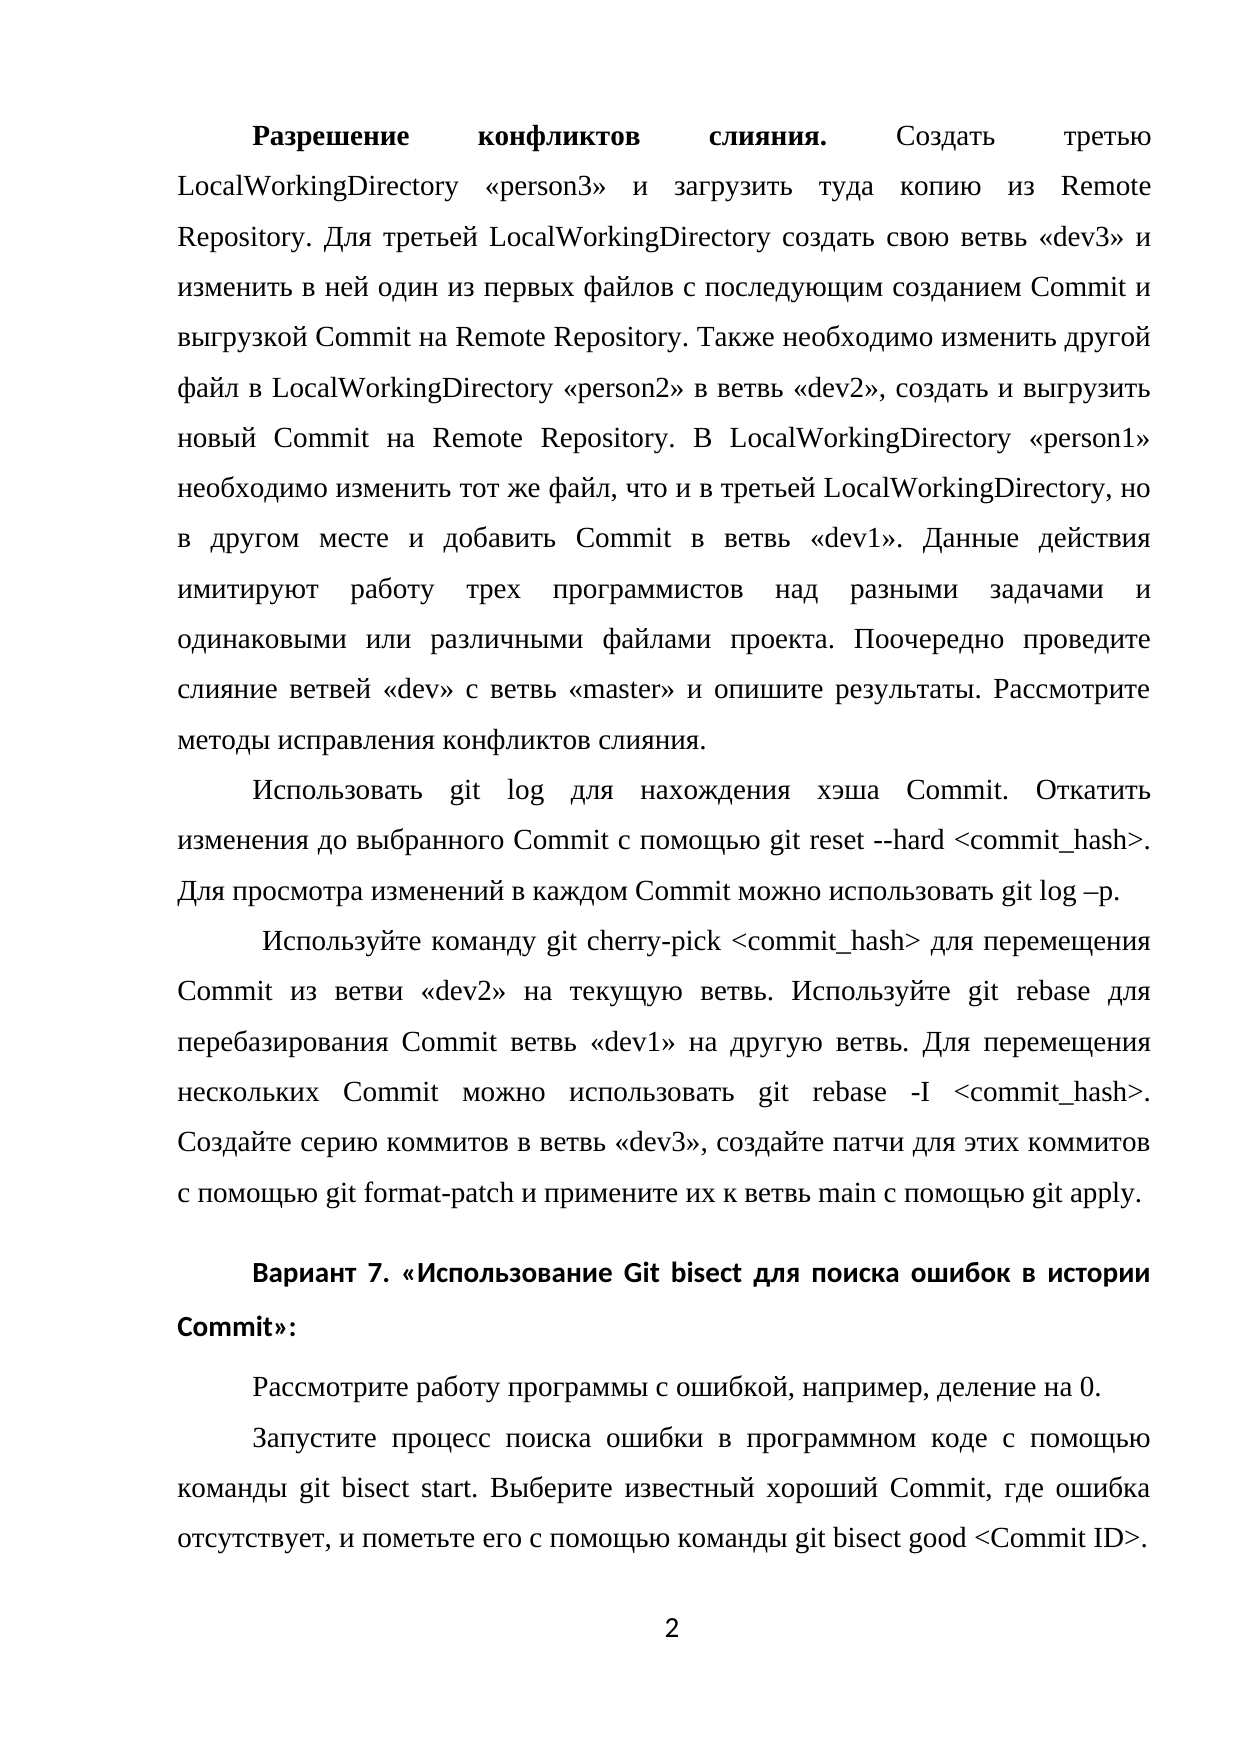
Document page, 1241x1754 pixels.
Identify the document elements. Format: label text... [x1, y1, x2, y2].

subtitle Вариант 7. «Использование Git bisect для поиска ошибок в истории Commit»: [177, 1254, 1152, 1343]
text Запустите процесс поиска ошибки в программном коде с помощью команды git bisect start. Выберите известный хороший Commit, где ошибка отсутствует, и пометьте его с помощью команды git bisect good <Commit ID>. [177, 1420, 1152, 1554]
text Разрешение конфликтов слияния. Создать третью LocalWorkingDirectory «person3» и загрузить туда копию из Remote Repository. Для третьей LocalWorkingDirectory создать свою ветвь «dev3» и изменить в ней один из первых файлов с последующим созданием Commit и выгрузкой Commit на Remote Repository. Также необходимо изменить другой файл в LocalWorkingDirectory «person2» в ветвь «dev2», создать и выгрузить новый Commit на Remote Repository. В LocalWorkingDirectory «person1» необходимо изменить тот же файл, что и в третьей LocalWorkingDirectory, но в другом месте и добавить Commit в ветвь «dev1». Данные действия имитируют работу трех программистов над разными задачами и одинаковыми или различными файлами проекта. Поочередно проведите слияние ветвей «dev» с ветвь «master» и опишите результаты. Рассмотрите методы исправления конфликтов слияния. [177, 118, 1152, 755]
text Используйте команду git cherry-pick <commit_hash> для перемещения Commit из ветви «dev2» на текущую ветвь. Используйте git rebase для перебазирования Commit ветвь «dev1» на другую ветвь. Для перемещения нескольких Commit можно использовать git rebase -I <commit_hash>. Создайте серию коммитов в ветвь «dev3», создайте патчи для этих коммитов с помощью git format-patch и примените их к ветвь main с помощью git apply. [177, 923, 1152, 1208]
text Использовать git log для нахождения хэша Commit. Откатить изменения до выбранного Commit с помощью git reset --hard <commit_hash>. Для просмотра изменений в каждом Commit можно использовать git log –p. [177, 772, 1152, 906]
text Рассмотрите работу программы с ошибкой, например, деление на 0. [177, 1369, 1152, 1403]
